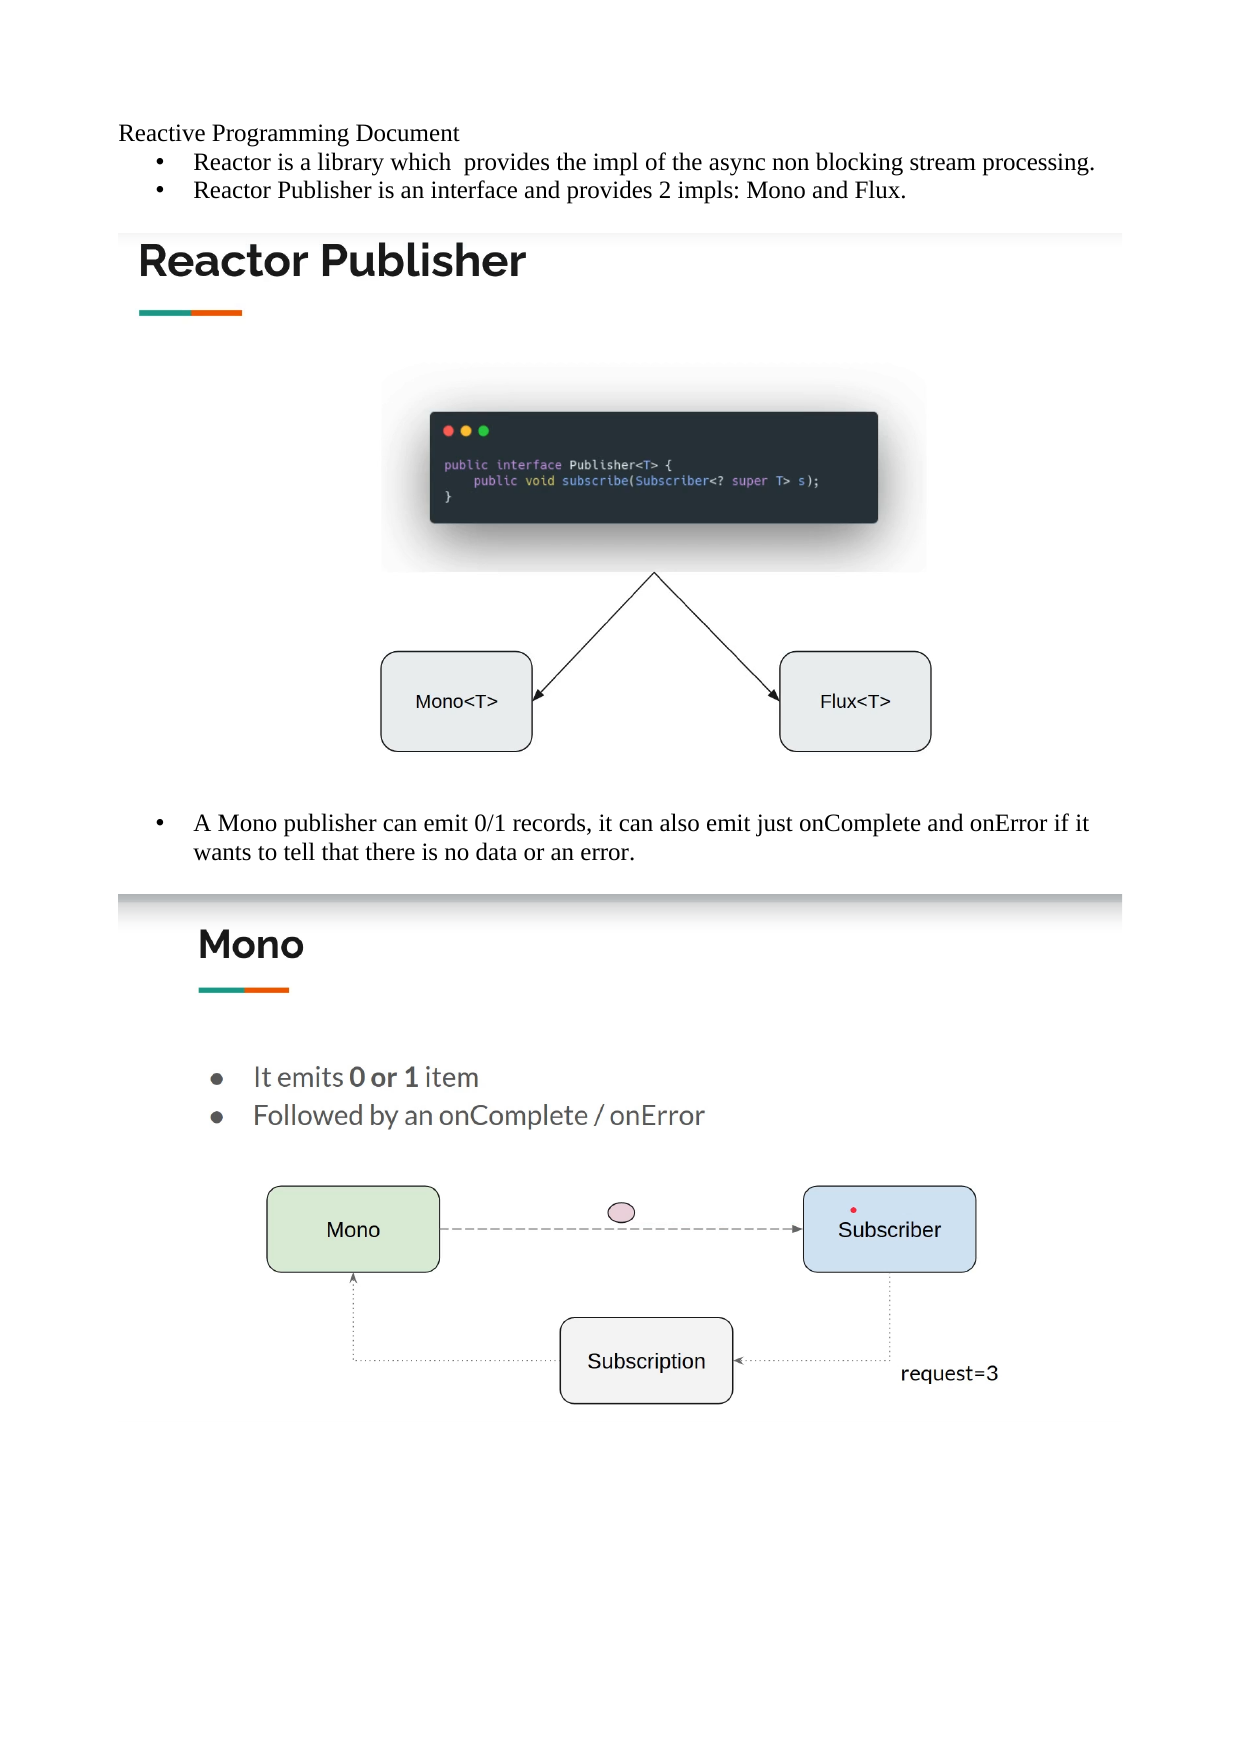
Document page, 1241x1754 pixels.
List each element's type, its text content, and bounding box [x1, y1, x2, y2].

list Reactor is a library which provides the impl of the async non blocking stream processing. [156, 147, 1122, 176]
picture [118, 894, 1123, 1422]
list A Mono publisher can emit 0/1 records, it can also emit just onComplete and onError if it wants to tell that there is no data or an error. [156, 808, 1122, 866]
picture [118, 233, 1123, 780]
text Reactive Programming Document [118, 118, 1122, 147]
list Reactor Publisher is an interface and provides 2 impls: Mono and Flux. [156, 176, 1122, 204]
